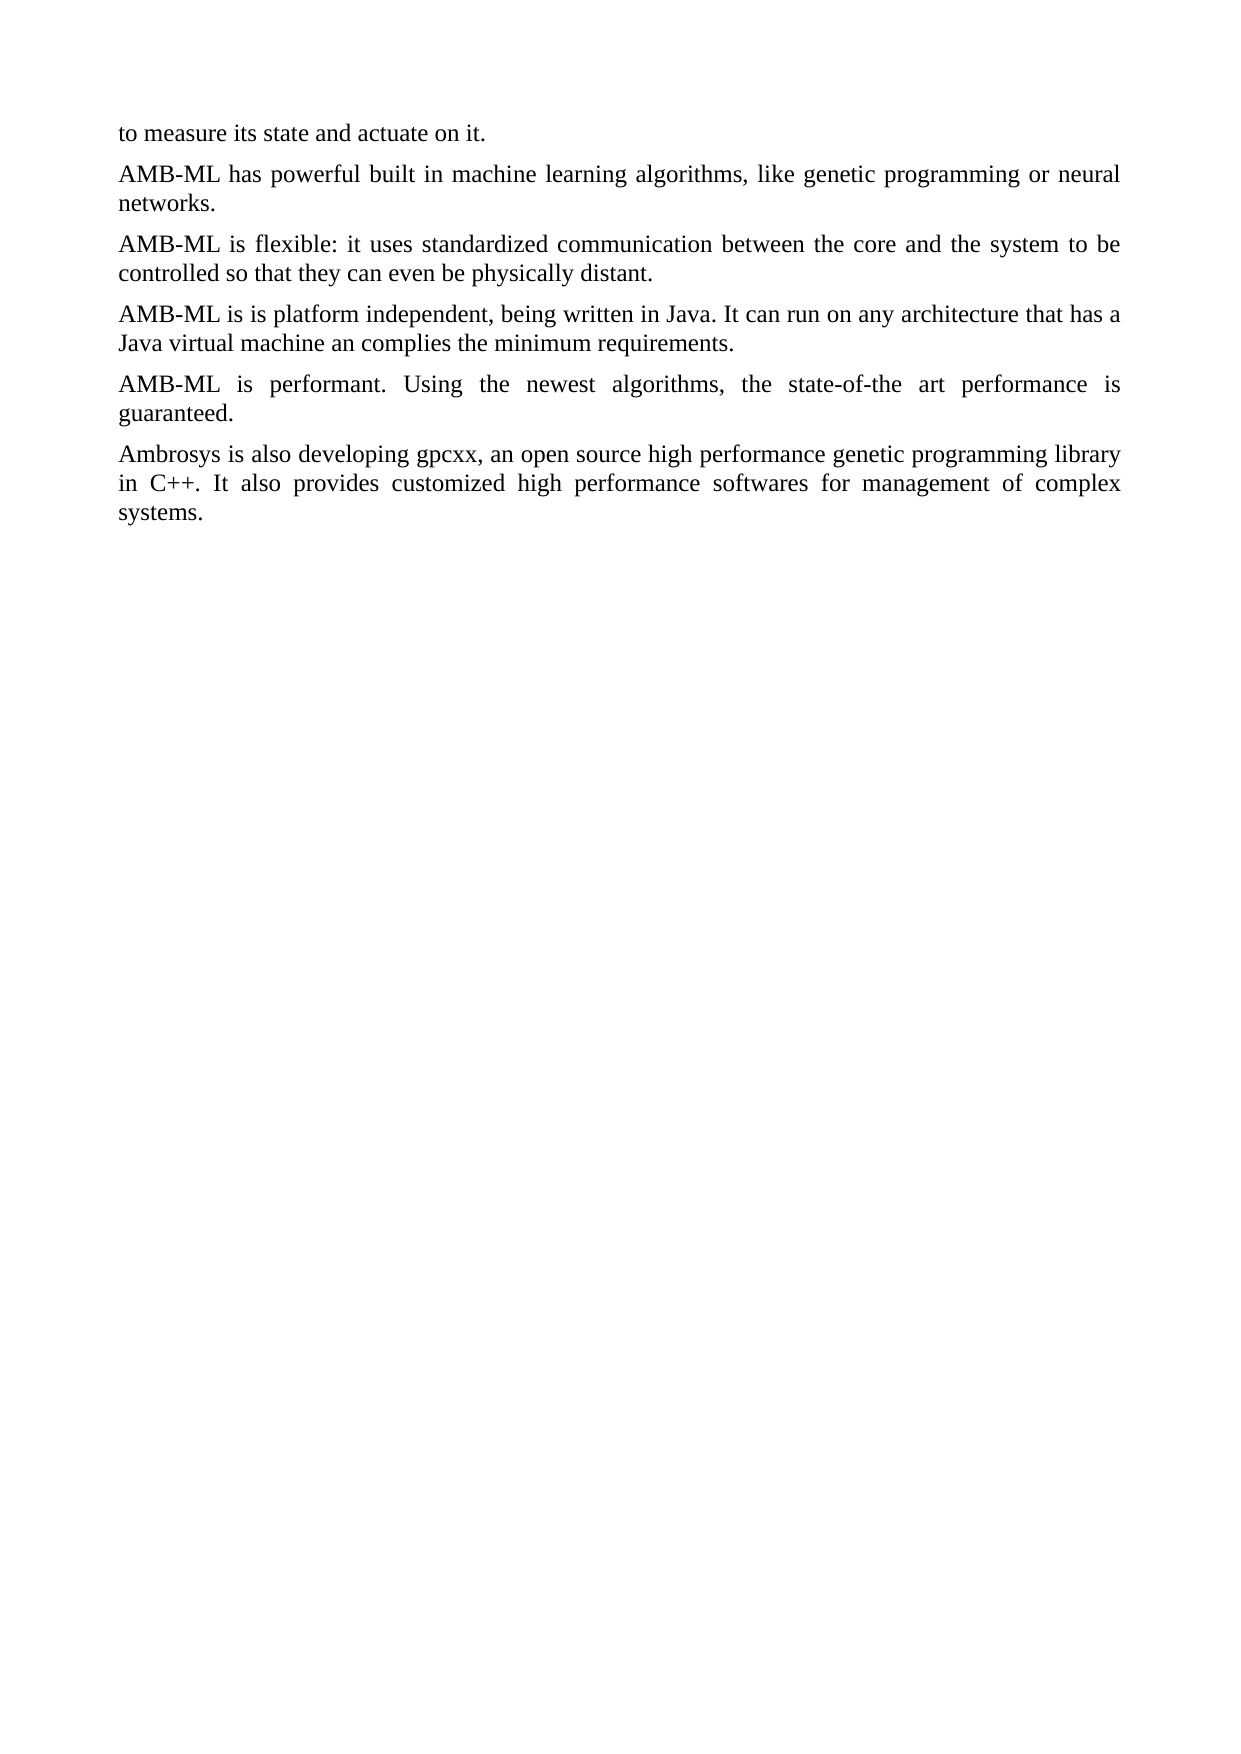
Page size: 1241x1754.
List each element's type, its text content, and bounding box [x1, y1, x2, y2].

text Ambrosys is also developing gpcxx, an open source high performance genetic programming library in C++. It also provides customized high performance softwares for management of complex systems. [118, 439, 1122, 526]
text AMB-ML has powerful built in machine learning algorithms, like genetic programming or neural networks. [118, 159, 1122, 217]
text to measure its state and actuate on it. [118, 118, 1122, 147]
text AMB-ML is flexible: it uses standardized communication between the core and the system to be controlled so that they can even be physically distant. [118, 229, 1122, 287]
text AMB-ML is performant. Using the newest algorithms, the state-of-the art performance is guaranteed. [118, 369, 1122, 427]
text AMB-ML is is platform independent, being written in Java. It can run on any architecture that has a Java virtual machine an complies the minimum requirements. [118, 299, 1122, 357]
